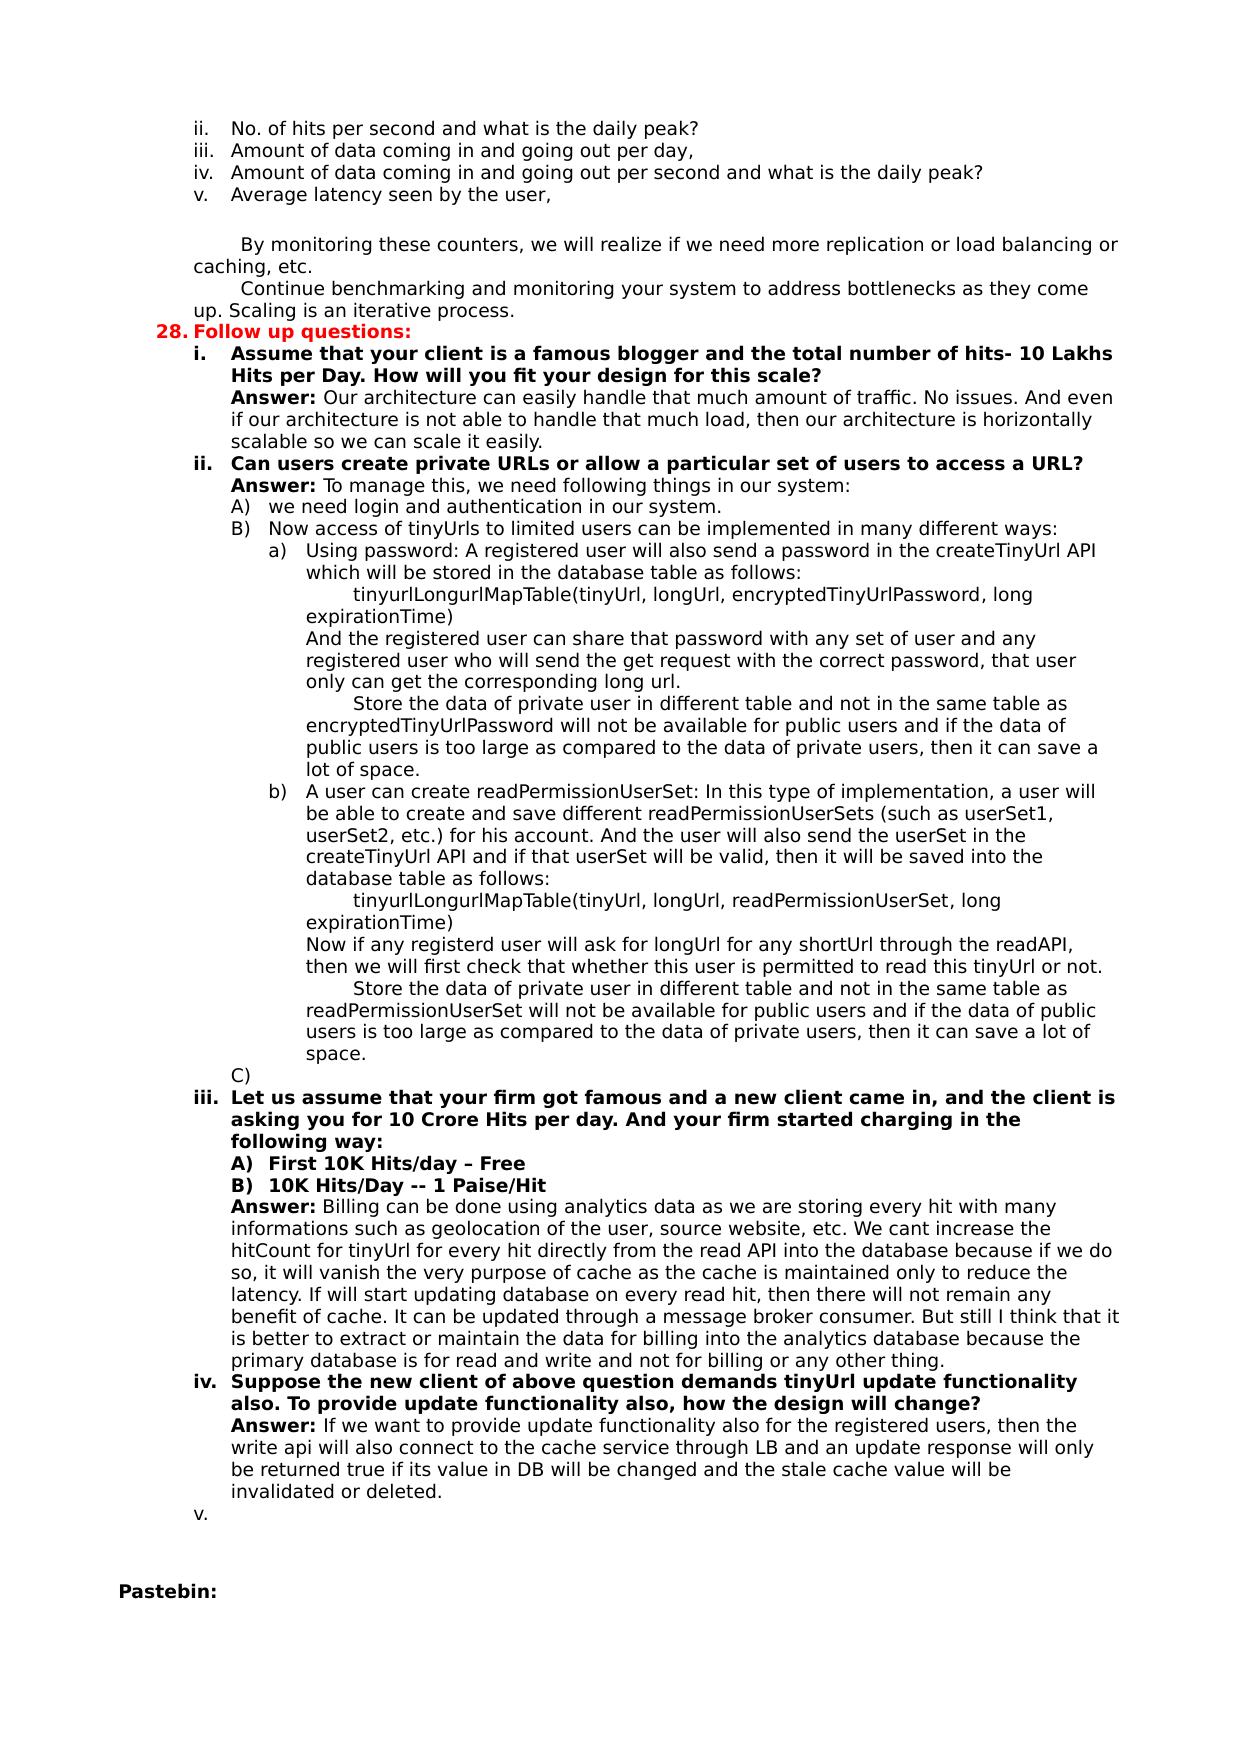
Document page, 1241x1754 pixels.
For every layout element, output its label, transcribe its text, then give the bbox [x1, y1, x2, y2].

list Can users create private URLs or allow a particular set of users to access a URL? [193, 453, 1122, 474]
list Answer: Our architecture can easily handle that much amount of traffic. No issues. And even if our architecture is not able to handle that much load, then our architecture is horizontally scalable so we can scale it easily. [193, 387, 1122, 453]
list Using password: A registered user will also send a password in the createTinyUrl API which will be stored in the database table as follows: [268, 540, 1122, 584]
list tinyurlLongurlMapTable(tinyUrl, longUrl, encryptedTinyUrlPassword, long expirationTime) [268, 584, 1122, 628]
list tinyurlLongurlMapTable(tinyUrl, longUrl, readPermissionUserSet, long expirationTime) [268, 890, 1122, 934]
list Continue benchmarking and monitoring your system to address bottlenecks as they come up. Scaling is an iterative process. [156, 278, 1122, 321]
list No. of hits per second and what is the daily peak? [193, 118, 1122, 140]
list Answer: To manage this, we need following things in our system: [193, 474, 1122, 496]
list Now access of tinyUrls to limited users can be implemented in many different ways: [231, 518, 1122, 540]
list And the registered user can share that password with any set of user and any registered user who will send the get request with the correct password, that user only can get the corresponding long url. [268, 628, 1122, 693]
list By monitoring these counters, we will realize if we need more replication or load balancing or caching, etc. [156, 234, 1122, 278]
list A user can create readPermissionUserSet: In this type of implementation, a user will be able to create and save different readPermissionUserSets (such as userSet1, userSet2, etc.) for his account. And the user will also send the userSet in the createTinyUrl API and if that userSet will be valid, then it will be saved into the database table as follows: [268, 781, 1122, 890]
list Follow up questions: [156, 321, 1122, 343]
list Amount of data coming in and going out per day, [193, 140, 1122, 162]
list Store the data of private user in different table and not in the same table as encryptedTinyUrlPassword will not be available for public users and if the data of public users is too large as compared to the data of private users, then it can save a lot of space. [268, 693, 1122, 781]
text Pastebin: [118, 1581, 1122, 1603]
list Assume that your client is a famous blogger and the total number of hits- 10 Lakhs Hits per Day. How will you fit your design for this scale? [193, 343, 1122, 387]
list Amount of data coming in and going out per second and what is the daily peak? [193, 162, 1122, 184]
list Let us assume that your firm got famous and a new client came in, and the client is asking you for 10 Crore Hits per day. And your firm started charging in the following way: [193, 1087, 1122, 1153]
list 10K Hits/Day -- 1 Paise/Hit [231, 1174, 1122, 1196]
list Answer: Billing can be done using analytics data as we are storing every hit with many informations such as geolocation of the user, source website, etc. We cant increase the hitCount for tinyUrl for every hit directly from the read API into the database because if we do so, it will vanish the very purpose of cache as the cache is maintained only to reduce the latency. If will start updating database on every read hit, then there will not remain any benefit of cache. It can be updated through a message broker consumer. But still I think that it is better to extract or maintain the data for billing into the analytics database because the primary database is for read and write and not for billing or any other thing. [193, 1196, 1122, 1371]
list Average latency seen by the user, [193, 184, 1122, 206]
list Suppose the new client of above question demands tinyUrl update functionality also. To provide update functionality also, how the design will change? [193, 1371, 1122, 1415]
list First 10K Hits/day – Free [231, 1153, 1122, 1174]
list we need login and authentication in our system. [231, 496, 1122, 518]
list Store the data of private user in different table and not in the same table as readPermissionUserSet will not be available for public users and if the data of public users is too large as compared to the data of private users, then it can save a lot of space. [268, 978, 1122, 1065]
list Answer: If we want to provide update functionality also for the registered users, then the write api will also connect to the cache service through LB and an update response will only be returned true if its value in DB will be changed and the stale cache value will be invalidated or deleted. [193, 1415, 1122, 1503]
list Now if any registerd user will ask for longUrl for any shortUrl through the readAPI, then we will first check that whether this user is permitted to read this tinyUrl or not. [268, 934, 1122, 978]
